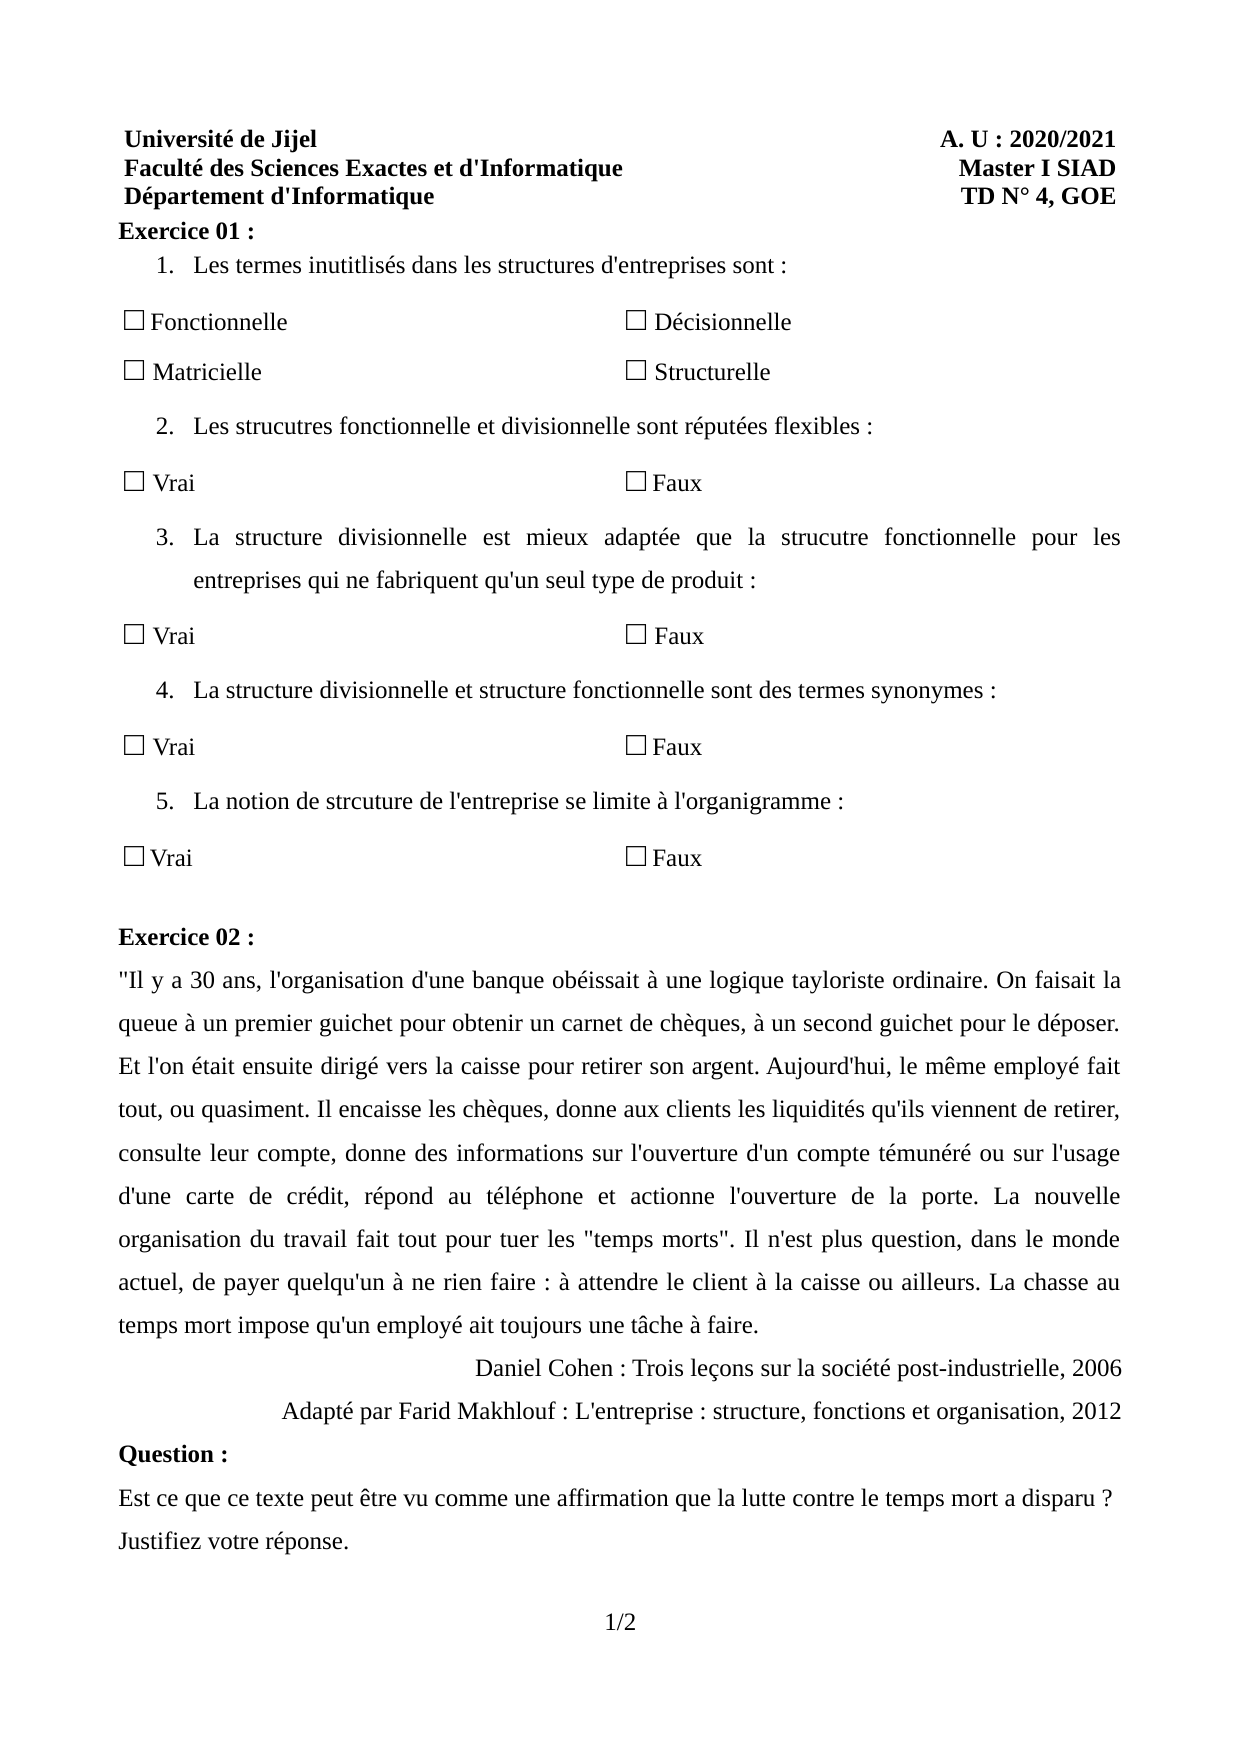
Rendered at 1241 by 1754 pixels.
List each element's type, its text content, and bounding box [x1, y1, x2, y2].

text Question : [118, 1439, 1122, 1468]
table_header □ Faux [620, 829, 1122, 879]
text "Il y a 30 ans, l'organisation d'une banque obéissait à une logique tayloriste ordinaire. On faisait la queue à un premier guichet pour obtenir un carnet de chèques, à un second guichet pour le déposer. Et l'on était ensuite dirigé vers la caisse pour retirer son argent. Aujourd'hui, le même employé fait tout, ou quasiment. Il encaisse les chèques, donne aux clients les liquidités qu'ils viennent de retirer, consulte leur compte, donne des informations sur l'ouverture d'un compte témunéré ou sur l'usage d'une carte de crédit, répond au téléphone et actionne l'ouverture de la porte. La nouvelle organisation du travail fait tout pour tuer les "temps morts". Il n'est plus question, dans le monde actuel, de payer quelqu'un à ne rien faire : à attendre le client à la caisse ou ailleurs. La chasse au temps mort impose qu'un employé ait toujours une tâche à faire. [118, 965, 1122, 1339]
table_header □ Vrai [118, 454, 620, 504]
list La structure divisionnelle et structure fonctionnelle sont des termes synonymes : [156, 675, 1122, 704]
text Daniel Cohen : Trois leçons sur la société post-industrielle, 2006 [118, 1353, 1122, 1382]
text Exercice 01 : [118, 216, 1122, 244]
table_header □ Vrai [118, 829, 620, 879]
table_cell □ Matricielle [118, 344, 620, 393]
text Justifiez votre réponse. [118, 1526, 1122, 1554]
table_header □ Vrai [118, 608, 620, 658]
table_header □ Fonctionnelle [118, 294, 620, 343]
table_header A. U : 2020/2021 Master I SIAD TD N° 4, GOE [765, 118, 1122, 216]
list Les termes inutitlisés dans les structures d'entreprises sont : [156, 251, 1122, 279]
table_header □ Faux [620, 719, 1122, 768]
table_cell □ Structurelle [620, 344, 1122, 393]
text Exercice 02 : [118, 922, 1122, 951]
list La structure divisionnelle est mieux adaptée que la strucutre fonctionnelle pour les entreprises qui ne fabriquent qu'un seul type de produit : [156, 522, 1122, 593]
list Les strucutres fonctionnelle et divisionnelle sont réputées flexibles : [156, 411, 1122, 440]
text Est ce que ce texte peut être vu comme une affirmation que la lutte contre le temps mort a disparu ? [118, 1483, 1122, 1511]
table_header □ Vrai [118, 719, 620, 768]
table_header □ Faux [620, 454, 1122, 504]
table_header □ Décisionnelle [620, 294, 1122, 343]
list La notion de strcuture de l'entreprise se limite à l'organigramme : [156, 786, 1122, 815]
table_header □ Faux [620, 608, 1122, 658]
table_header Université de Jijel Faculté des Sciences Exactes et d'Informatique Département d'Informatique [118, 118, 765, 216]
text Adapté par Farid Makhlouf : L'entreprise : structure, fonctions et organisation, 2012 [118, 1396, 1122, 1425]
